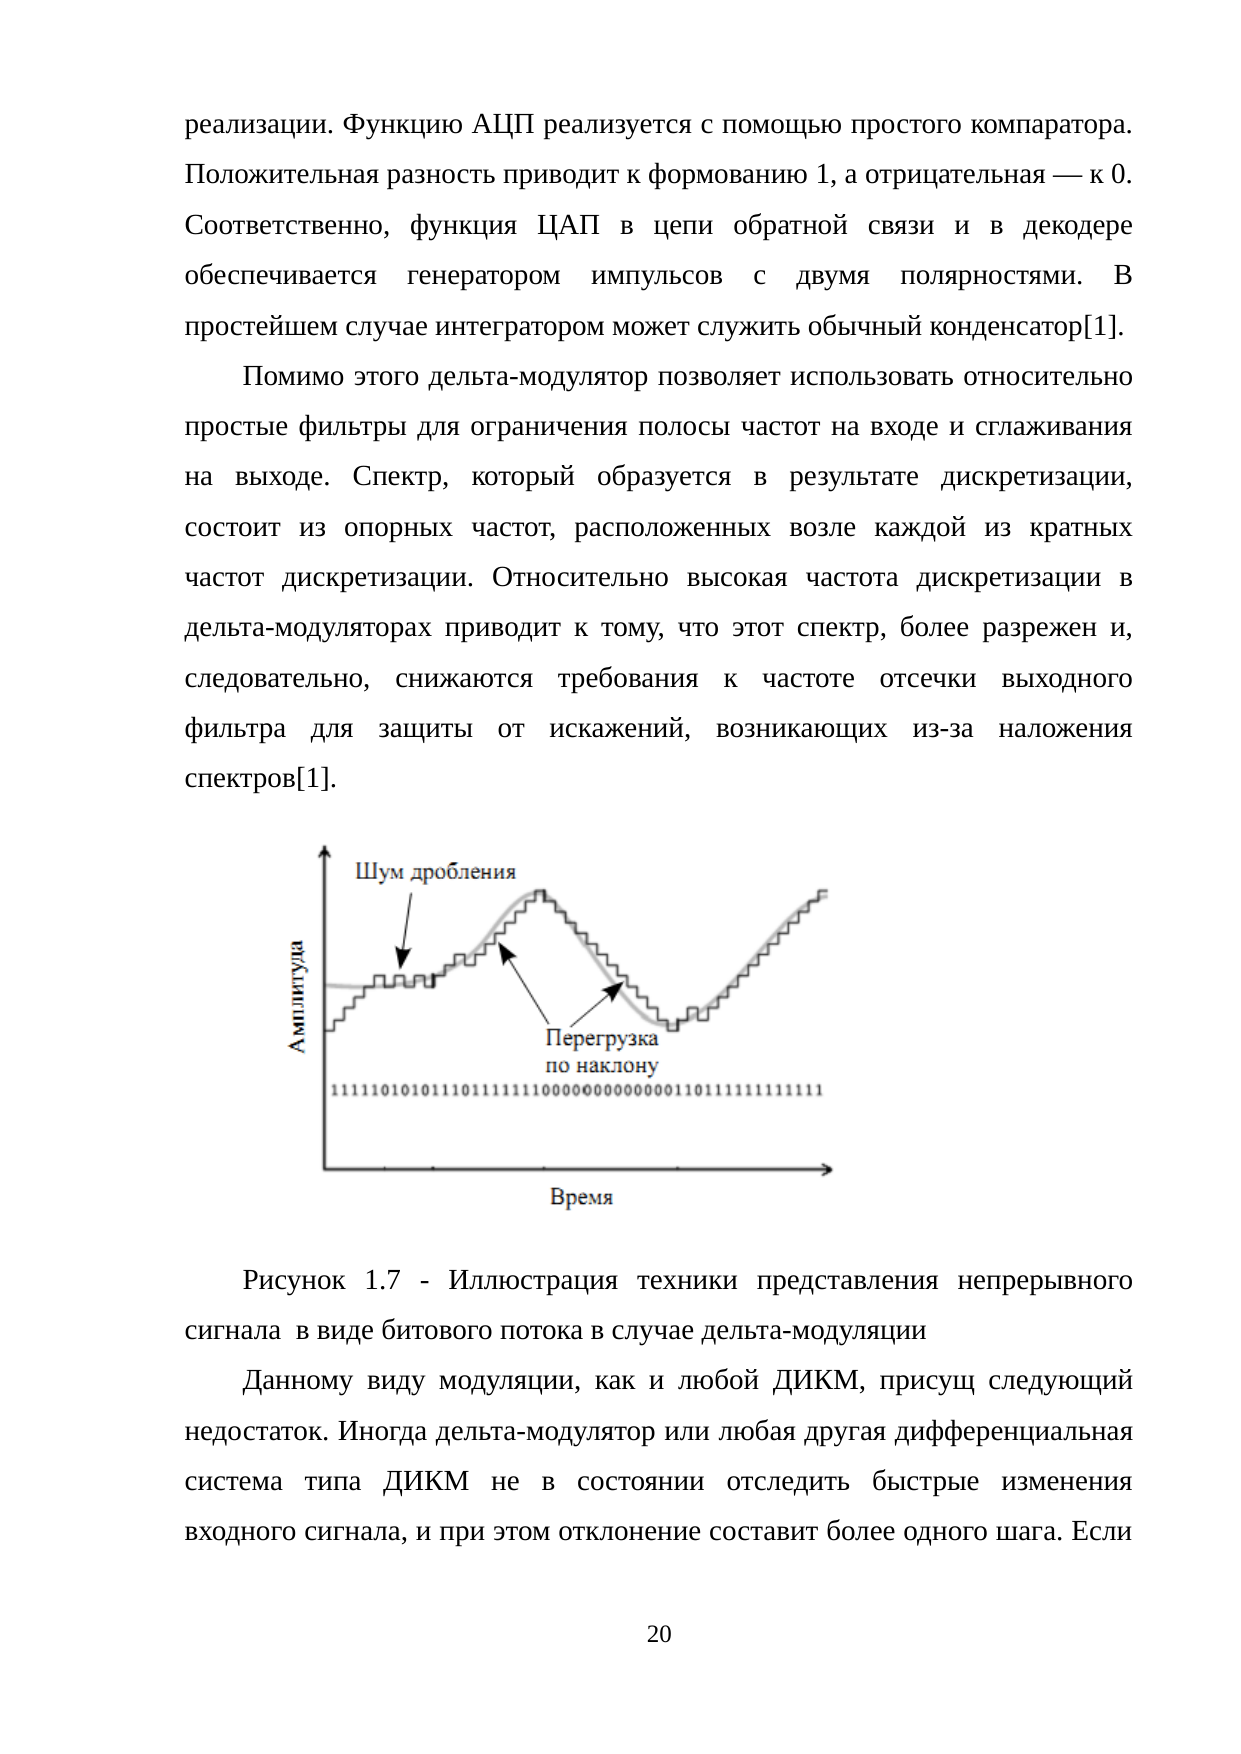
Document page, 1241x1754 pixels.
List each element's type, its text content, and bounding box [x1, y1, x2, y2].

text Рисунок 1.7 - Иллюстрация техники представления непрерывного сигнала в виде битового потока в случае дельта-модуляции [184, 1262, 1134, 1346]
picture [258, 819, 865, 1236]
text Помимо этого дельта-модулятор позволяет использовать относительно простые фильтры для ограничения полосы частот на входе и сглаживания на выходе. Спектр, который образуется в результате дискретизации, состоит из опорных частот, расположенных возле каждой из кратных частот дискретизации. Относительно высокая частота дискретизации в дельта-модуляторах приводит к тому, что этот спектр, более разрежен и, следовательно, снижаются требования к частоте отсечки выходного фильтра для защиты от искажений, возникающих из-за наложения спектров[1]. [184, 358, 1134, 794]
text Данному виду модуляции, как и любой ДИКМ, присущ следующий недостаток. Иногда дельта-модулятор или любая другая дифференциальная система типа ДИКМ не в состоянии отследить быстрые изменения входного сигнала, и при этом отклонение составит более одного шага. Если [184, 1362, 1134, 1547]
text реализации. Функцию АЦП реализуется с помощью простого компаратора. Положительная разность приводит к формованию 1, а отрицательная — к 0. Соответственно, функция ЦАП в цепи обратной связи и в декодере обеспечивается генератором импульсов с двумя полярностями. В простейшем случае интегратором может служить обычный конденсатор[1]. [184, 106, 1134, 341]
